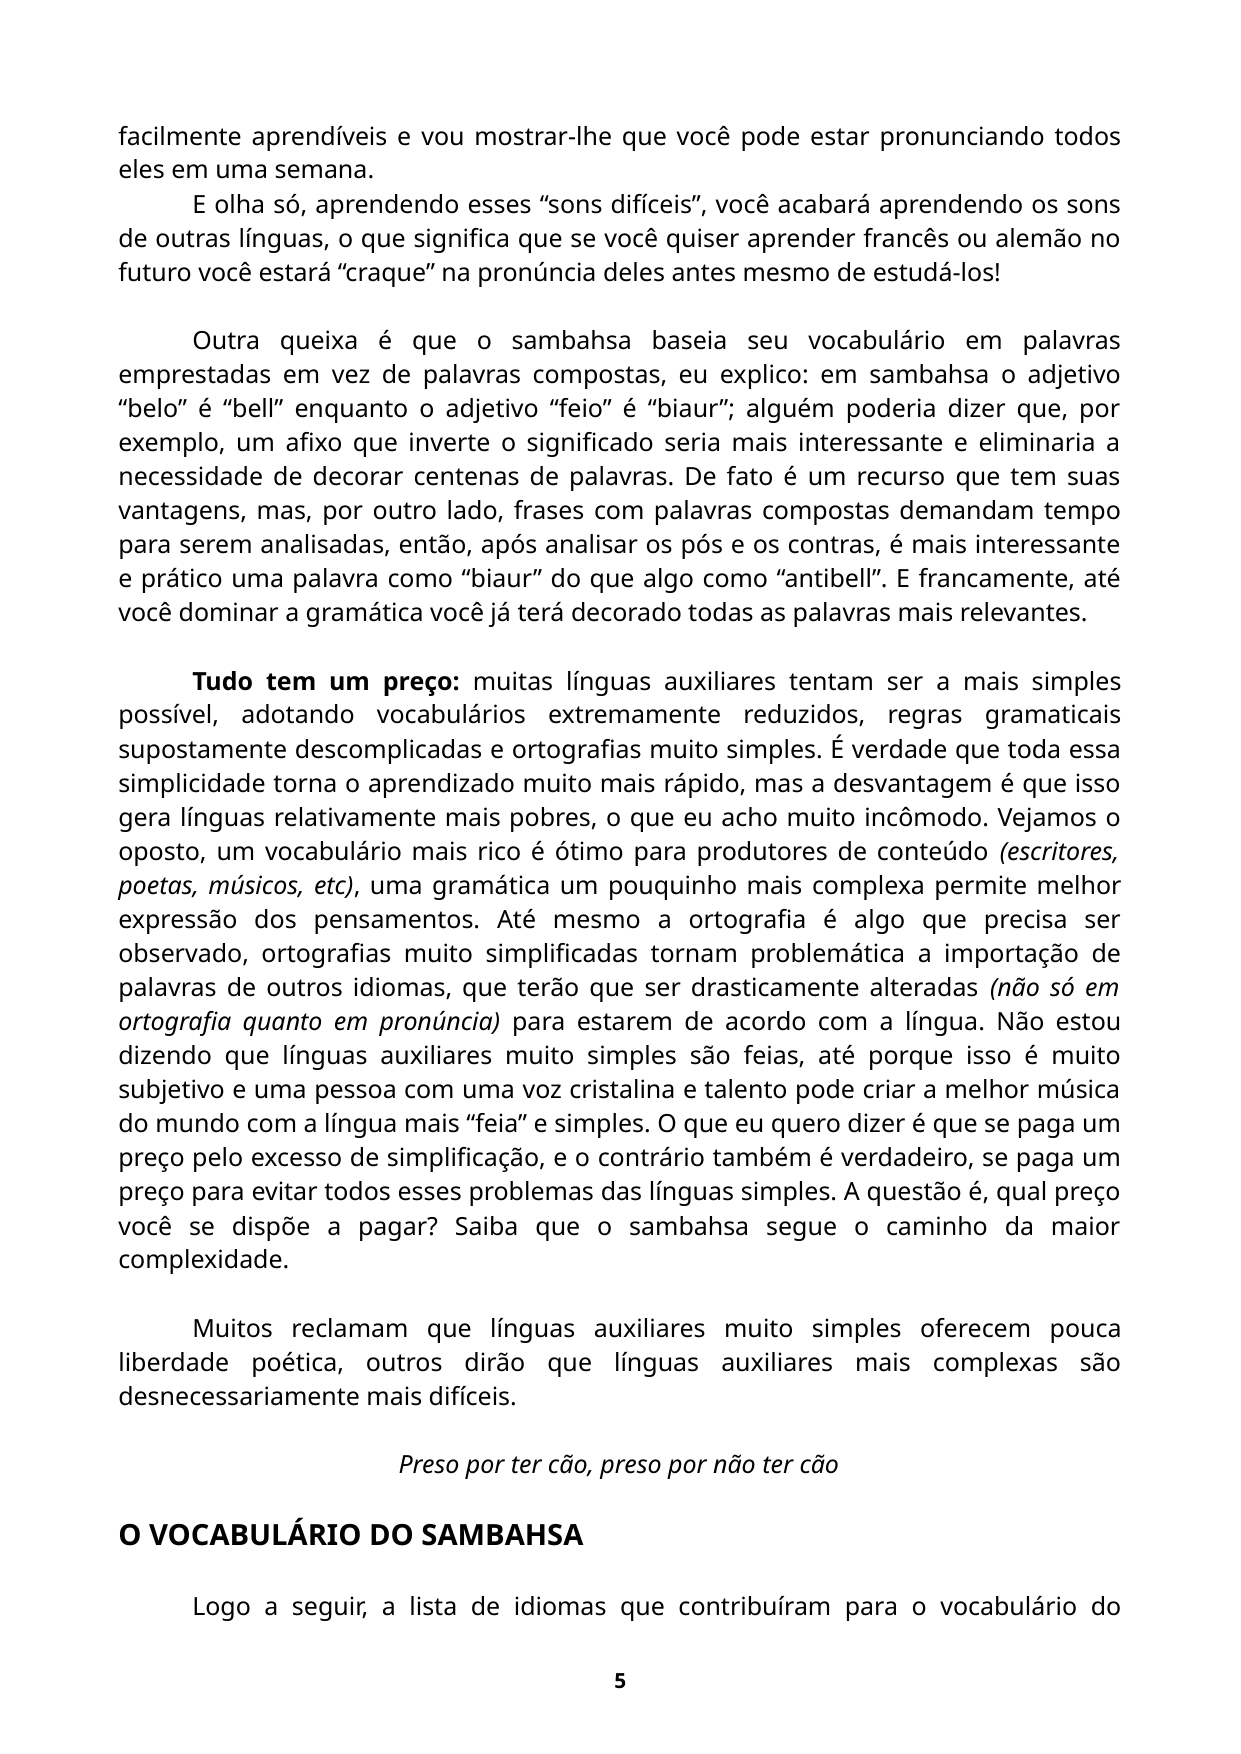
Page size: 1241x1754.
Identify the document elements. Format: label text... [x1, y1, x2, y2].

text facilmente aprendíveis e vou mostrar-lhe que você pode estar pronunciando todos eles em uma semana. [118, 118, 1122, 186]
text Muitos reclamam que línguas auxiliares muito simples oferecem pouca liberdade poética, outros dirão que línguas auxiliares mais complexas são desnecessariamente mais difíceis. [118, 1310, 1122, 1412]
text E olha só, aprendendo esses “sons difíceis”, você acabará aprendendo os sons de outras línguas, o que significa que se você quiser aprender francês ou alemão no futuro você estará “craque” na pronúncia deles antes mesmo de estudá-los! [118, 186, 1122, 288]
text Preso por ter cão, preso por não ter cão [118, 1447, 1122, 1481]
subtitle O VOCABULÁRIO DO SAMBAHSA [118, 1515, 1122, 1554]
text Outra queixa é que o sambahsa baseia seu vocabulário em palavras emprestadas em vez de palavras compostas, eu explico: em sambahsa o adjetivo “belo” é “bell” enquanto o adjetivo “feio” é “biaur”; alguém poderia dizer que, por exemplo, um afixo que inverte o significado seria mais interessante e eliminaria a necessidade de decorar centenas de palavras. De fato é um recurso que tem suas vantagens, mas, por outro lado, frases com palavras compostas demandam tempo para serem analisadas, então, após analisar os pós e os contras, é mais interessante e prático uma palavra como “biaur” do que algo como “antibell”. E francamente, até você dominar a gramática você já terá decorado todas as palavras mais relevantes. [118, 322, 1122, 629]
text Logo a seguir, a lista de idiomas que contribuíram para o vocabulário do [118, 1588, 1122, 1622]
text Tudo tem um preço: muitas línguas auxiliares tentam ser a mais simples possível, adotando vocabulários extremamente reduzidos, regras gramaticais supostamente descomplicadas e ortografias muito simples. É verdade que toda essa simplicidade torna o aprendizado muito mais rápido, mas a desvantagem é que isso gera línguas relativamente mais pobres, o que eu acho muito incômodo. Vejamos o oposto, um vocabulário mais rico é ótimo para produtores de conteúdo (escritores, poetas, músicos, etc), uma gramática um pouquinho mais complexa permite melhor expressão dos pensamentos. Até mesmo a ortografia é algo que precisa ser observado, ortografias muito simplificadas tornam problemática a importação de palavras de outros idiomas, que terão que ser drasticamente alteradas (não só em ortografia quanto em pronúncia) para estarem de acordo com a língua. Não estou dizendo que línguas auxiliares muito simples são feias, até porque isso é muito subjetivo e uma pessoa com uma voz cristalina e talento pode criar a melhor música do mundo com a língua mais “feia” e simples. O que eu quero dizer é que se paga um preço pelo excesso de simplificação, e o contrário também é verdadeiro, se paga um preço para evitar todos esses problemas das línguas simples. A questão é, qual preço você se dispõe a pagar? Saiba que o sambahsa segue o caminho da maior complexidade. [118, 663, 1122, 1276]
